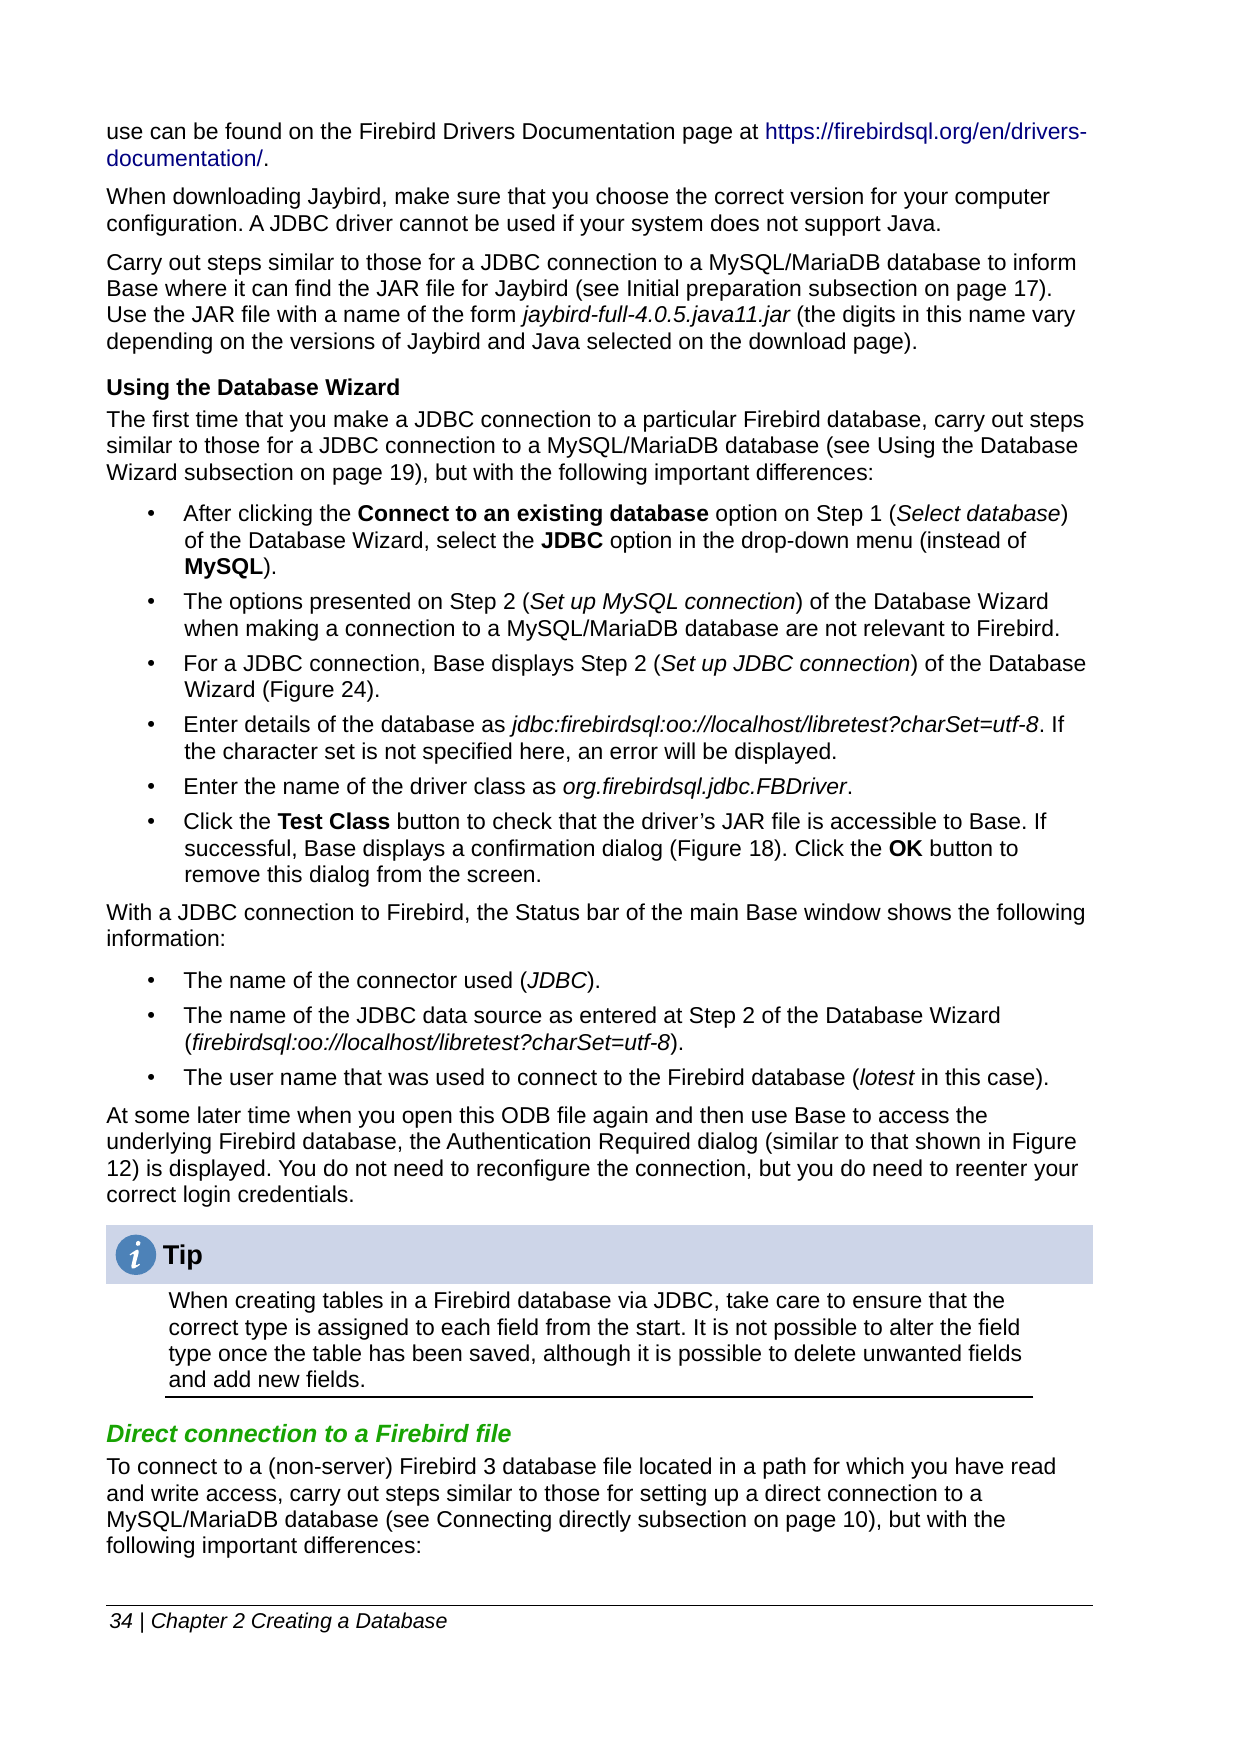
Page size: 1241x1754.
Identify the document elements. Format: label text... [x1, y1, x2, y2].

list The name of the connector used (JDBC). [144, 964, 1093, 993]
text The first time that you make a JDBC connection to a particular Firebird database, carry out steps similar to those for a JDBC connection to a MySQL/MariaDB database (see Using the Database Wizard subsection on page 19), but with the following important differences: [106, 406, 1093, 485]
list The user name that was used to connect to the Firebird database (lotest in this case). [144, 1061, 1093, 1093]
list Click the Test Class button to check that the driver’s JAR file is accessible to Base. If successful, Base displays a confirmation dialog (Figure 18). Click the OK button to remove this dialog from the screen. [144, 805, 1093, 890]
subtitle Direct connection to a Firebird file [106, 1418, 1093, 1447]
text When downloading Jaybird, make sure that you choose the correct version for your computer configuration. A JDBC driver cannot be used if your system does not support Java. [106, 183, 1093, 236]
text use can be found on the Firebird Drivers Documentation page at https://firebirdsql.org/en/drivers-documentation/. [106, 118, 1093, 171]
text When creating tables in a Firebird database via JDBC, take care to ensure that the correct type is assigned to each field from the start. It is not possible to alter the field type once the table has been saved, although it is possible to delete unwanted fields and add new fields. [165, 1284, 1033, 1396]
subtitle Using the Database Wizard [106, 373, 1093, 400]
text Carry out steps similar to those for a JDBC connection to a MySQL/MariaDB database to inform Base where it can find the JAR file for Jaybird (see Initial preparation subsection on page 17). Use the JAR file with a name of the form jaybird-full-4.0.5.java11.jar (the digits in this name vary depending on the versions of Jaybird and Java selected on the download page). [106, 248, 1093, 354]
list For a JDBC connection, Base displays Step 2 (Set up JDBC connection) of the Database Wizard (Figure 24). [144, 647, 1093, 702]
list The name of the JDBC data source as entered at Step 2 of the Database Wizard (firebirdsql:oo://localhost/libretest?charSet=utf-8). [144, 999, 1093, 1055]
subtitle Tip [106, 1225, 1093, 1284]
list Enter the name of the driver class as org.firebirdsql.jdbc.FBDriver. [144, 770, 1093, 799]
text With a JDBC connection to Firebird, the Status bar of the main Base window shows the following information: [106, 899, 1093, 952]
text To connect to a (non-server) Firebird 3 database file located in a path for which you have read and write access, carry out steps similar to those for setting up a direct connection to a MySQL/MariaDB database (see Connecting directly subsection on page 10), but with the following important differences: [106, 1453, 1093, 1559]
list Enter details of the database as jdbc:firebirdsql:oo://localhost/libretest?charSet=utf-8. If the character set is not specified here, an error will be displayed. [144, 708, 1093, 764]
list After clicking the Connect to an existing database option on Step 1 (Select database) of the Database Wizard, select the JDBC option in the drop-down menu (instead of MySQL). [144, 497, 1093, 579]
list The options presented on Step 2 (Set up MySQL connection) of the Database Wizard when making a connection to a MySQL/MariaDB database are not relevant to Firebird. [144, 585, 1093, 641]
text At some later time when you open this ODB file again and then use Base to access the underlying Firebird database, the Authentication Required dialog (similar to that shown in Figure 12) is displayed. You do not need to reconfigure the connection, but you do need to reenter your correct login credentials. [106, 1102, 1093, 1207]
